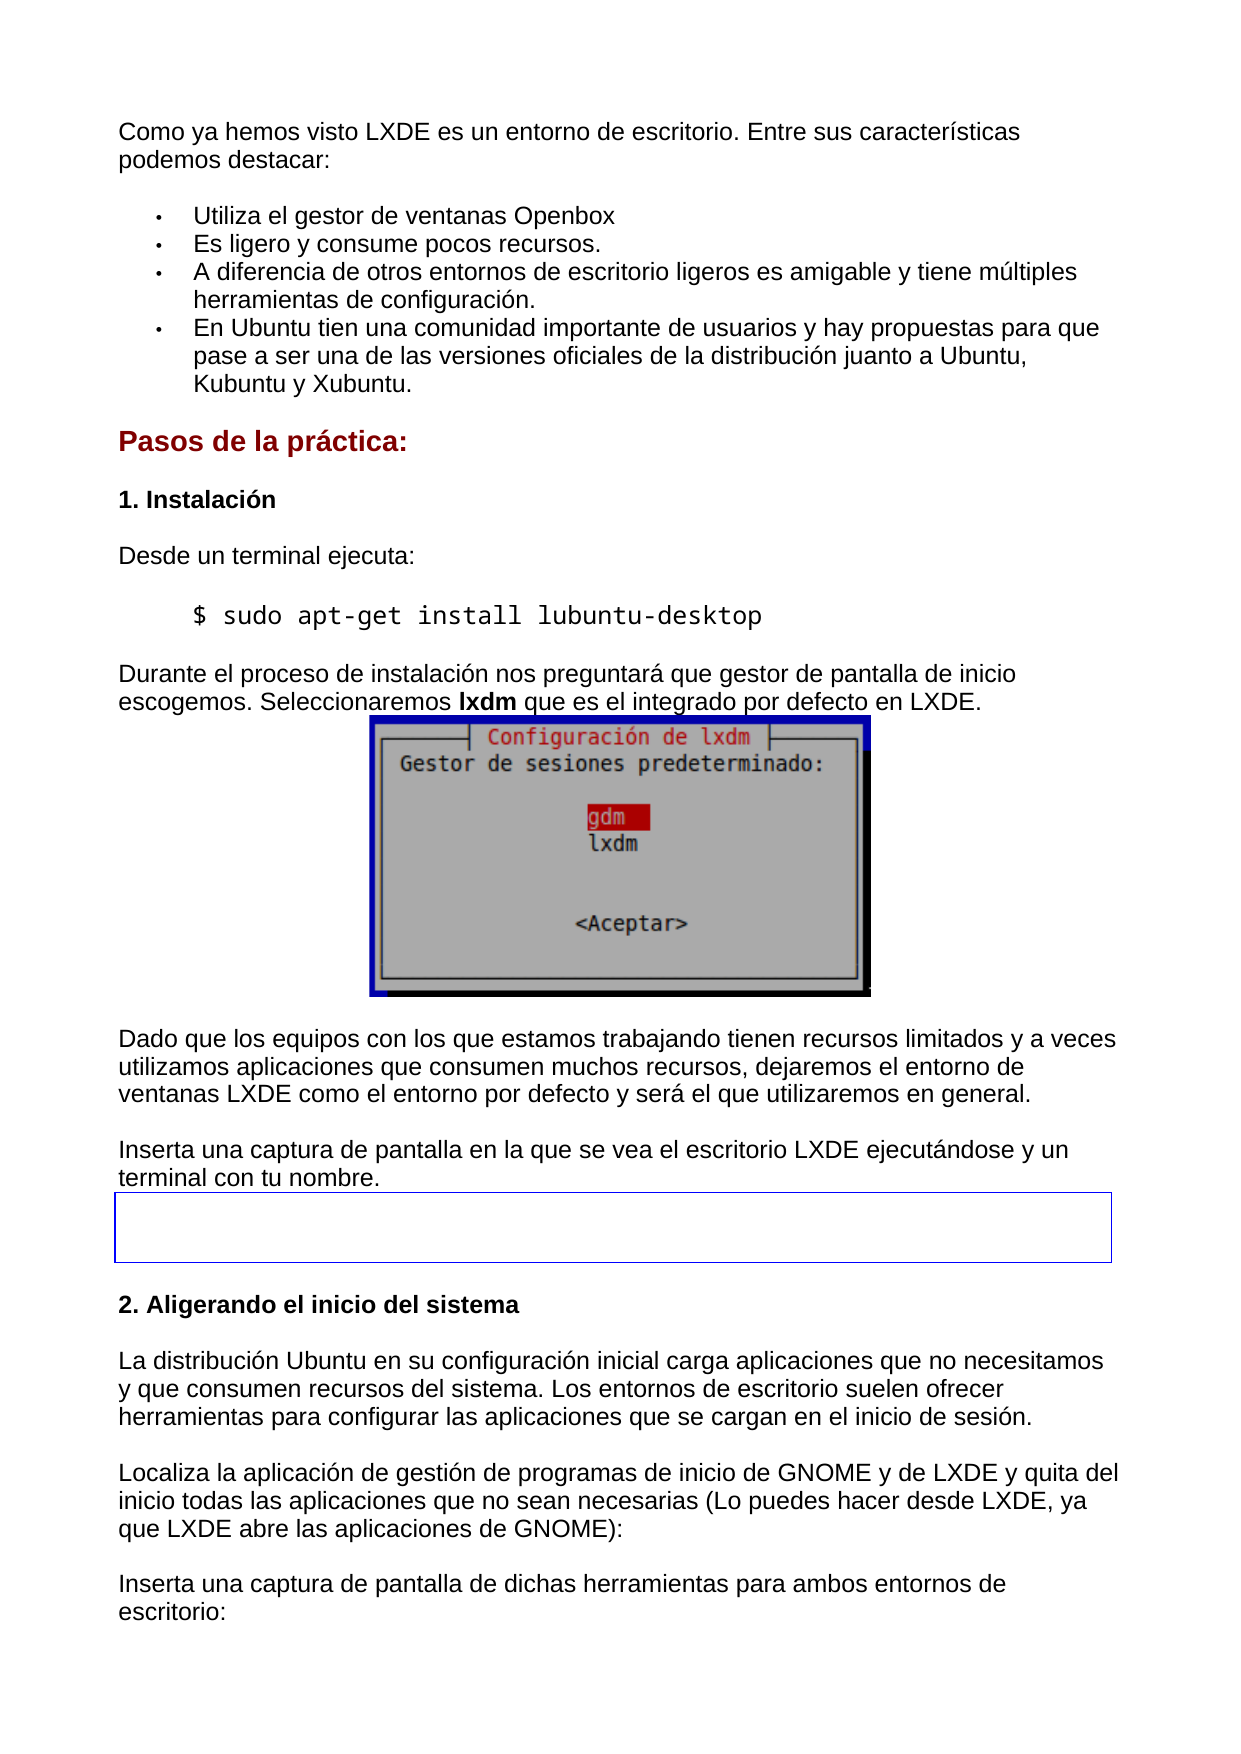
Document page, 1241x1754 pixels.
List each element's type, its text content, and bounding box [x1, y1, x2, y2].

text Desde un terminal ejecuta: [118, 542, 1122, 569]
text Inserta una captura de pantalla de dichas herramientas para ambos entornos de escritorio: [118, 1570, 1122, 1626]
table_header [116, 1193, 1111, 1262]
text Localiza la aplicación de gestión de programas de inicio de GNOME y de LXDE y quita del inicio todas las aplicaciones que no sean necesarias (Lo puedes hacer desde LXDE, ya que LXDE abre las aplicaciones de GNOME): [118, 1459, 1122, 1542]
list A diferencia de otros entornos de escritorio ligeros es amigable y tiene múltiples herramientas de configuración. [156, 258, 1122, 313]
text 2. Aligerando el inicio del sistema [118, 1291, 1122, 1319]
picture [369, 715, 871, 997]
list Utiliza el gestor de ventanas Openbox [156, 202, 1122, 230]
text 1. Instalación [118, 486, 1122, 514]
text La distribución Ubuntu en su configuración inicial carga aplicaciones que no necesitamos y que consumen recursos del sistema. Los entornos de escritorio suelen ofrecer herramientas para configurar las aplicaciones que se cargan en el inicio de sesión. [118, 1347, 1122, 1431]
text Como ya hemos visto LXDE es un entorno de escritorio. Entre sus características podemos destacar: [118, 118, 1122, 174]
text Inserta una captura de pantalla en la que se vea el escritorio LXDE ejecutándose y un terminal con tu nombre. [118, 1136, 1122, 1192]
list Es ligero y consume pocos recursos. [156, 230, 1122, 258]
text Durante el proceso de instalación nos preguntará que gestor de pantalla de inicio escogemos. Seleccionaremos lxdm que es el integrado por defecto en LXDE. [118, 659, 1122, 715]
text $ sudo apt-get install lubuntu-desktop [192, 597, 1122, 631]
text Pasos de la práctica: [118, 425, 1122, 458]
text Dado que los equipos con los que estamos trabajando tienen recursos limitados y a veces utilizamos aplicaciones que consumen muchos recursos, dejaremos el entorno de ventanas LXDE como el entorno por defecto y será el que utilizaremos en general. [118, 1024, 1122, 1108]
list En Ubuntu tien una comunidad importante de usuarios y hay propuestas para que pase a ser una de las versiones oficiales de la distribución juanto a Ubuntu, Kubuntu y Xubuntu. [156, 313, 1122, 397]
